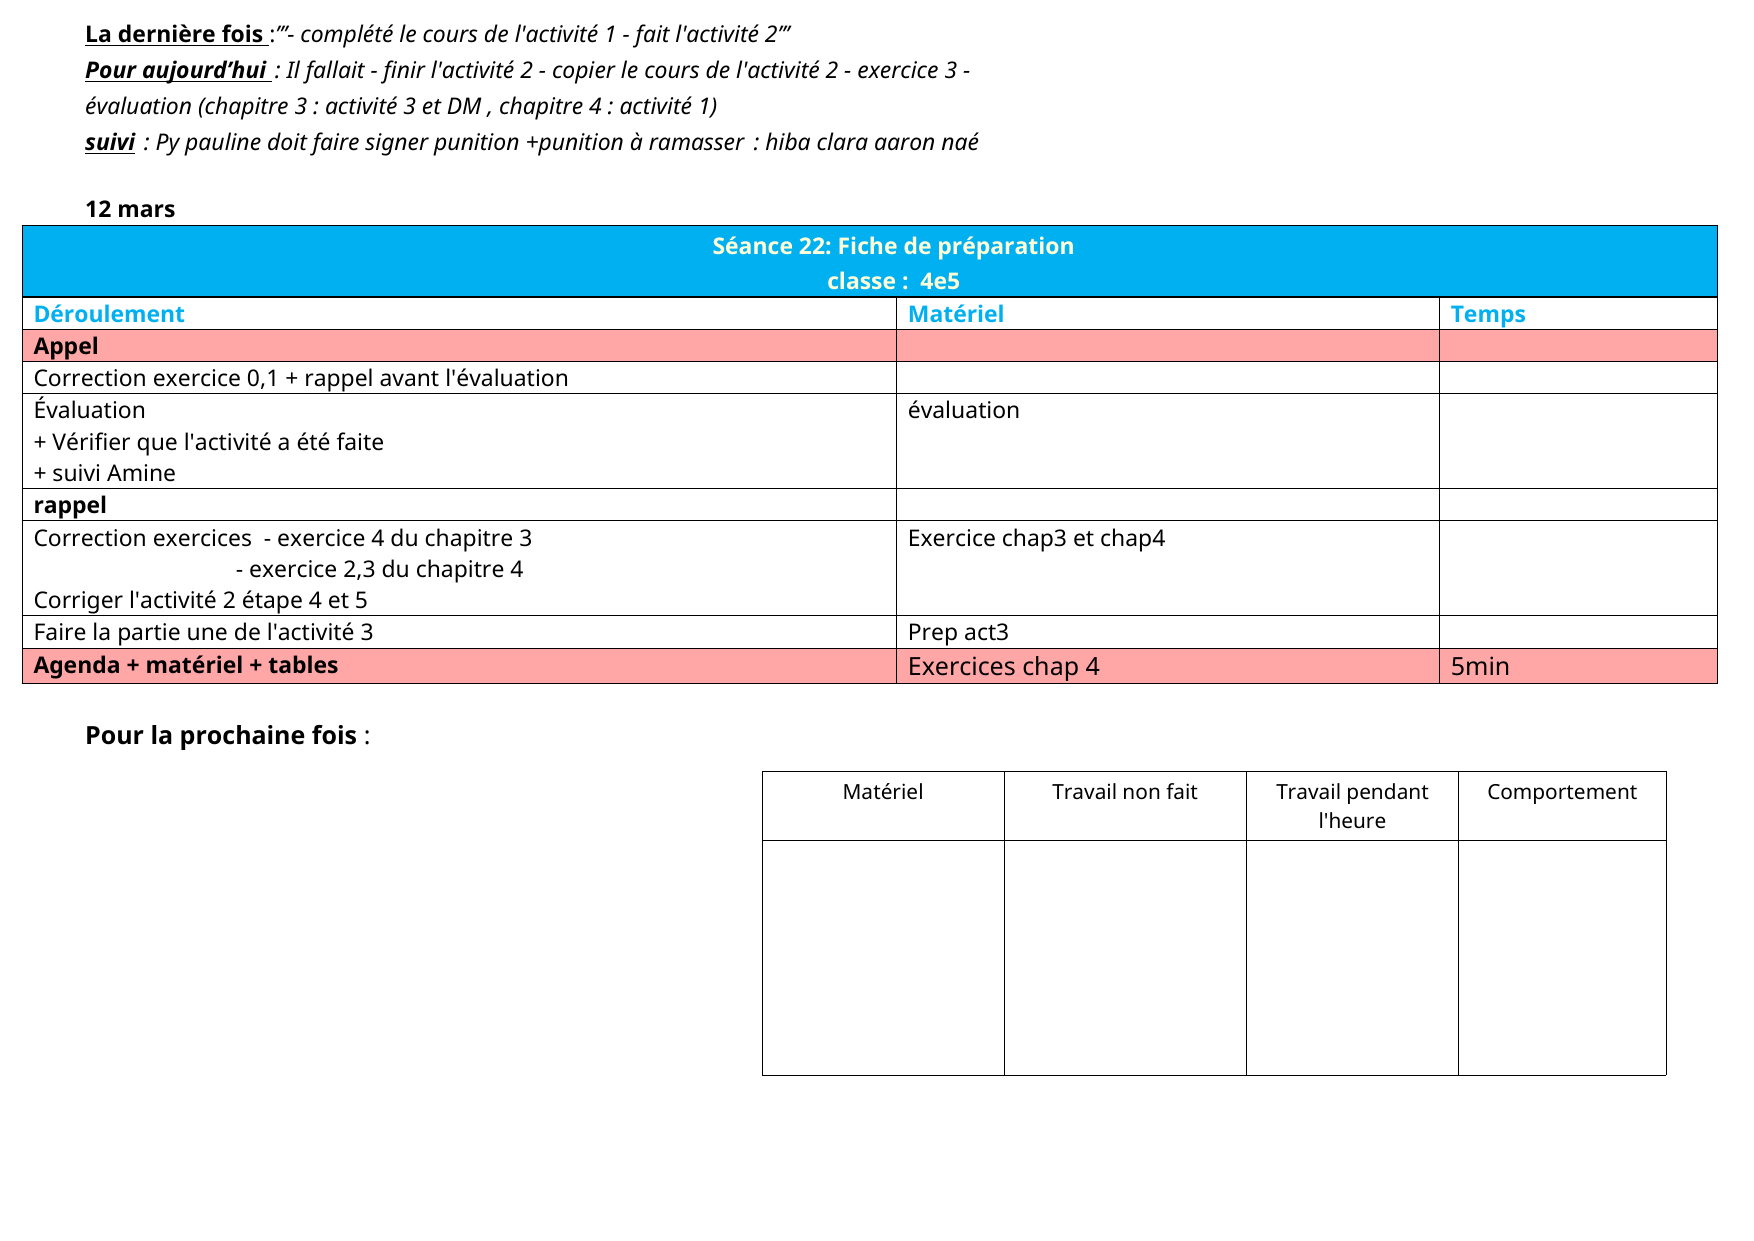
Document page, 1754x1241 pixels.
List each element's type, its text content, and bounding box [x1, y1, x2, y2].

text suivi : Py pauline doit faire signer punition +punition à ramasser : hiba clara aaron naé [85, 126, 1745, 157]
table_cell Correction exercice 0,1 + rappel avant l'évaluation [23, 362, 896, 393]
table_header Travail pendant l'heure [1247, 772, 1458, 840]
table_cell [763, 841, 1004, 1075]
table_cell Évaluation + Vérifier que l'activité a été faite + suivi Amine [23, 394, 896, 488]
table_cell Faire la partie une de l'activité 3 [23, 616, 896, 647]
table_header Travail non fait [1005, 772, 1246, 840]
table_cell 5min [1440, 649, 1717, 683]
table_cell [897, 362, 1439, 393]
text Pour aujourd’hui : Il fallait - finir l'activité 2 - copier le cours de l'activité 2 - exercice 3 - [85, 54, 1745, 86]
table_cell [1459, 841, 1666, 1075]
table_cell [1440, 616, 1717, 647]
table_cell [897, 330, 1439, 361]
table_header Comportement [1459, 772, 1666, 840]
table_cell [1440, 521, 1717, 615]
table_cell Exercice chap3 et chap4 [897, 521, 1439, 615]
table_header Séance 22: Fiche de préparation classe : 4e5 [23, 226, 1717, 296]
table_cell [1440, 362, 1717, 393]
text La dernière fois :’’’- complété le cours de l'activité 1 - fait l'activité 2’’’ [85, 18, 1745, 49]
table_cell évaluation [897, 394, 1439, 488]
text 12 mars [85, 193, 1754, 224]
text évaluation (chapitre 3 : activité 3 et DM , chapitre 4 : activité 1) [85, 90, 1745, 121]
table_cell Agenda + matériel + tables [23, 649, 896, 683]
table_cell Déroulement [23, 298, 896, 329]
table_cell Prep act3 [897, 616, 1439, 647]
table_cell Correction exercices - exercice 4 du chapitre 3 - exercice 2,3 du chapitre 4 Corriger l'activité 2 étape 4 et 5 [23, 521, 896, 615]
table_cell rappel [23, 489, 896, 520]
table_cell Appel [23, 330, 896, 361]
table_cell [1440, 394, 1717, 488]
table_cell Temps [1440, 298, 1717, 329]
table_cell Exercices chap 4 [897, 649, 1439, 683]
table_cell Matériel [897, 298, 1439, 329]
table_header Matériel [763, 772, 1004, 840]
table_cell [1247, 841, 1458, 1075]
table_cell [1440, 330, 1717, 361]
table_cell [897, 489, 1439, 520]
text Pour la prochaine fois : [85, 718, 1745, 752]
table_cell [1440, 489, 1717, 520]
table_cell [1005, 841, 1246, 1075]
